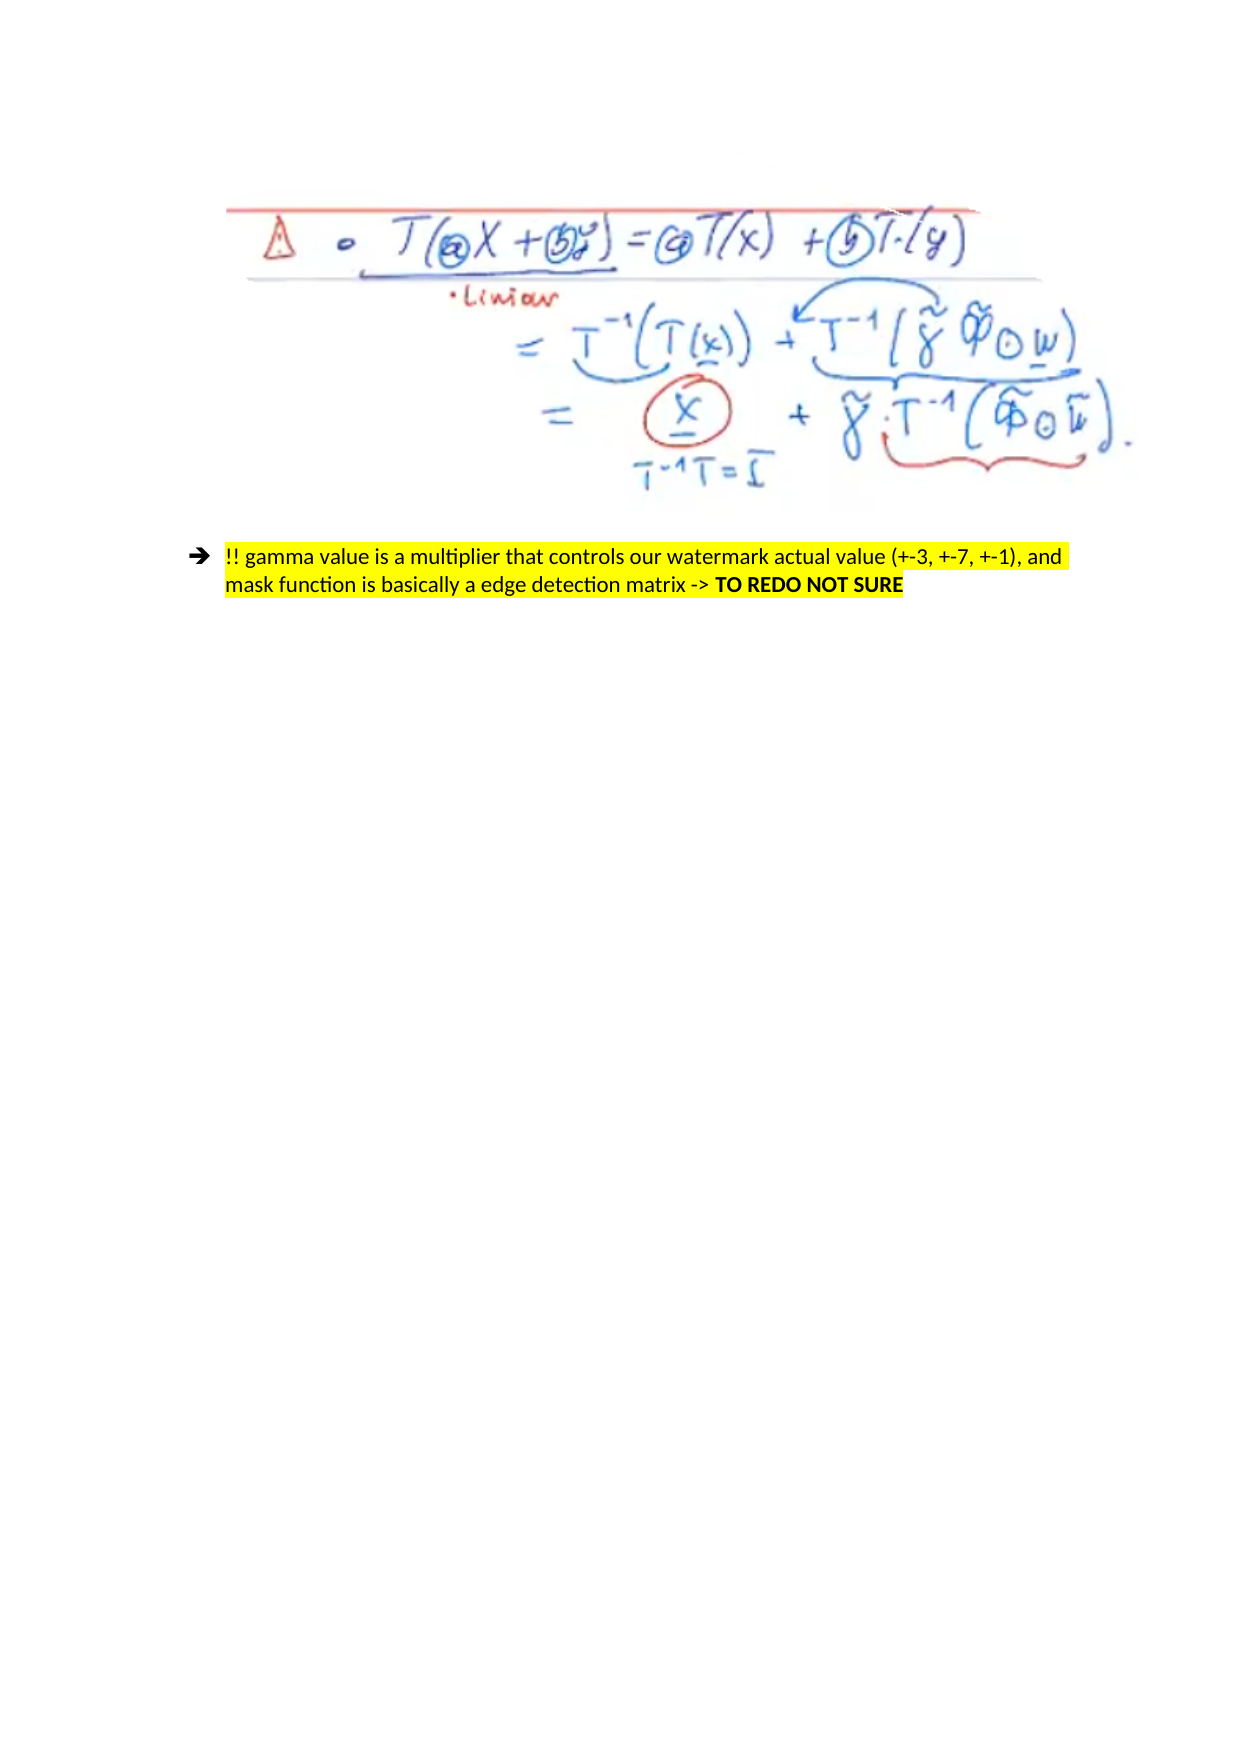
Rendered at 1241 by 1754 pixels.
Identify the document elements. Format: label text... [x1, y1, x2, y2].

list !! gamma value is a multiplier that controls our watermark actual value (+-3, +-7, +-1), and mask function is basically a edge detection matrix -> TO REDO NOT SURE [187, 542, 1090, 598]
